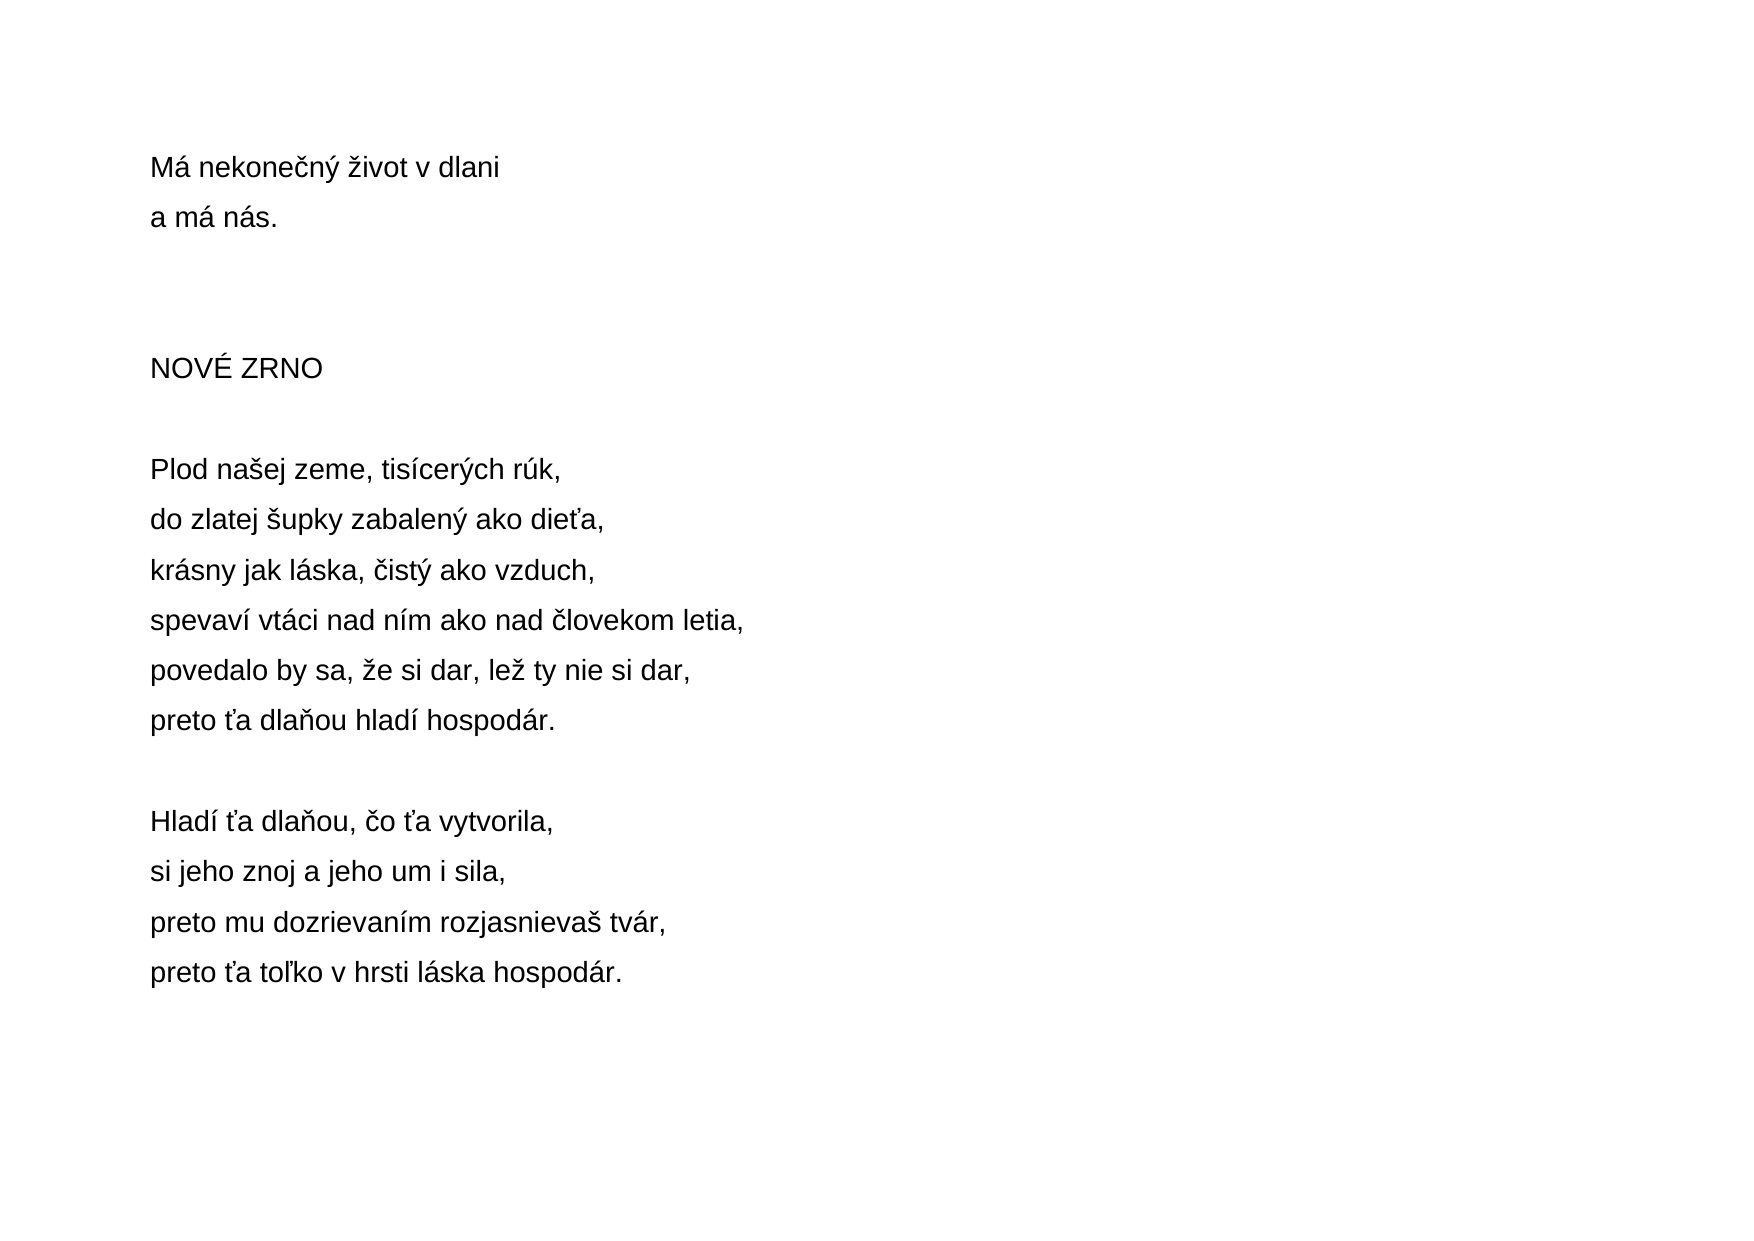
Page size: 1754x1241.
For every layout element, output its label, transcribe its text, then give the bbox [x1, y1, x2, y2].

text spevaví vtáci nad ním ako nad človekom letia, [150, 603, 1243, 636]
text si jeho znoj a jeho um i sila, [150, 854, 1243, 888]
text povedalo by sa, že si dar, lež ty nie si dar, [150, 653, 1243, 687]
text do zlatej šupky zabalený ako dieťa, [150, 502, 1243, 536]
text preto mu dozrievaním rozjasnievaš tvár, [150, 905, 1243, 938]
text Má nekonečný život v dlani [150, 150, 1243, 183]
text NOVÉ ZRNO [150, 351, 1243, 385]
text preto ťa toľko v hrsti láska hospodár. [150, 955, 1243, 988]
text a má nás. [150, 200, 1243, 234]
text krásny jak láska, čistý ako vzduch, [150, 552, 1243, 586]
text Hladí ťa dlaňou, čo ťa vytvorila, [150, 804, 1243, 838]
text preto ťa dlaňou hladí hospodár. [150, 703, 1243, 737]
text Plod našej zeme, tisícerých rúk, [150, 452, 1243, 485]
